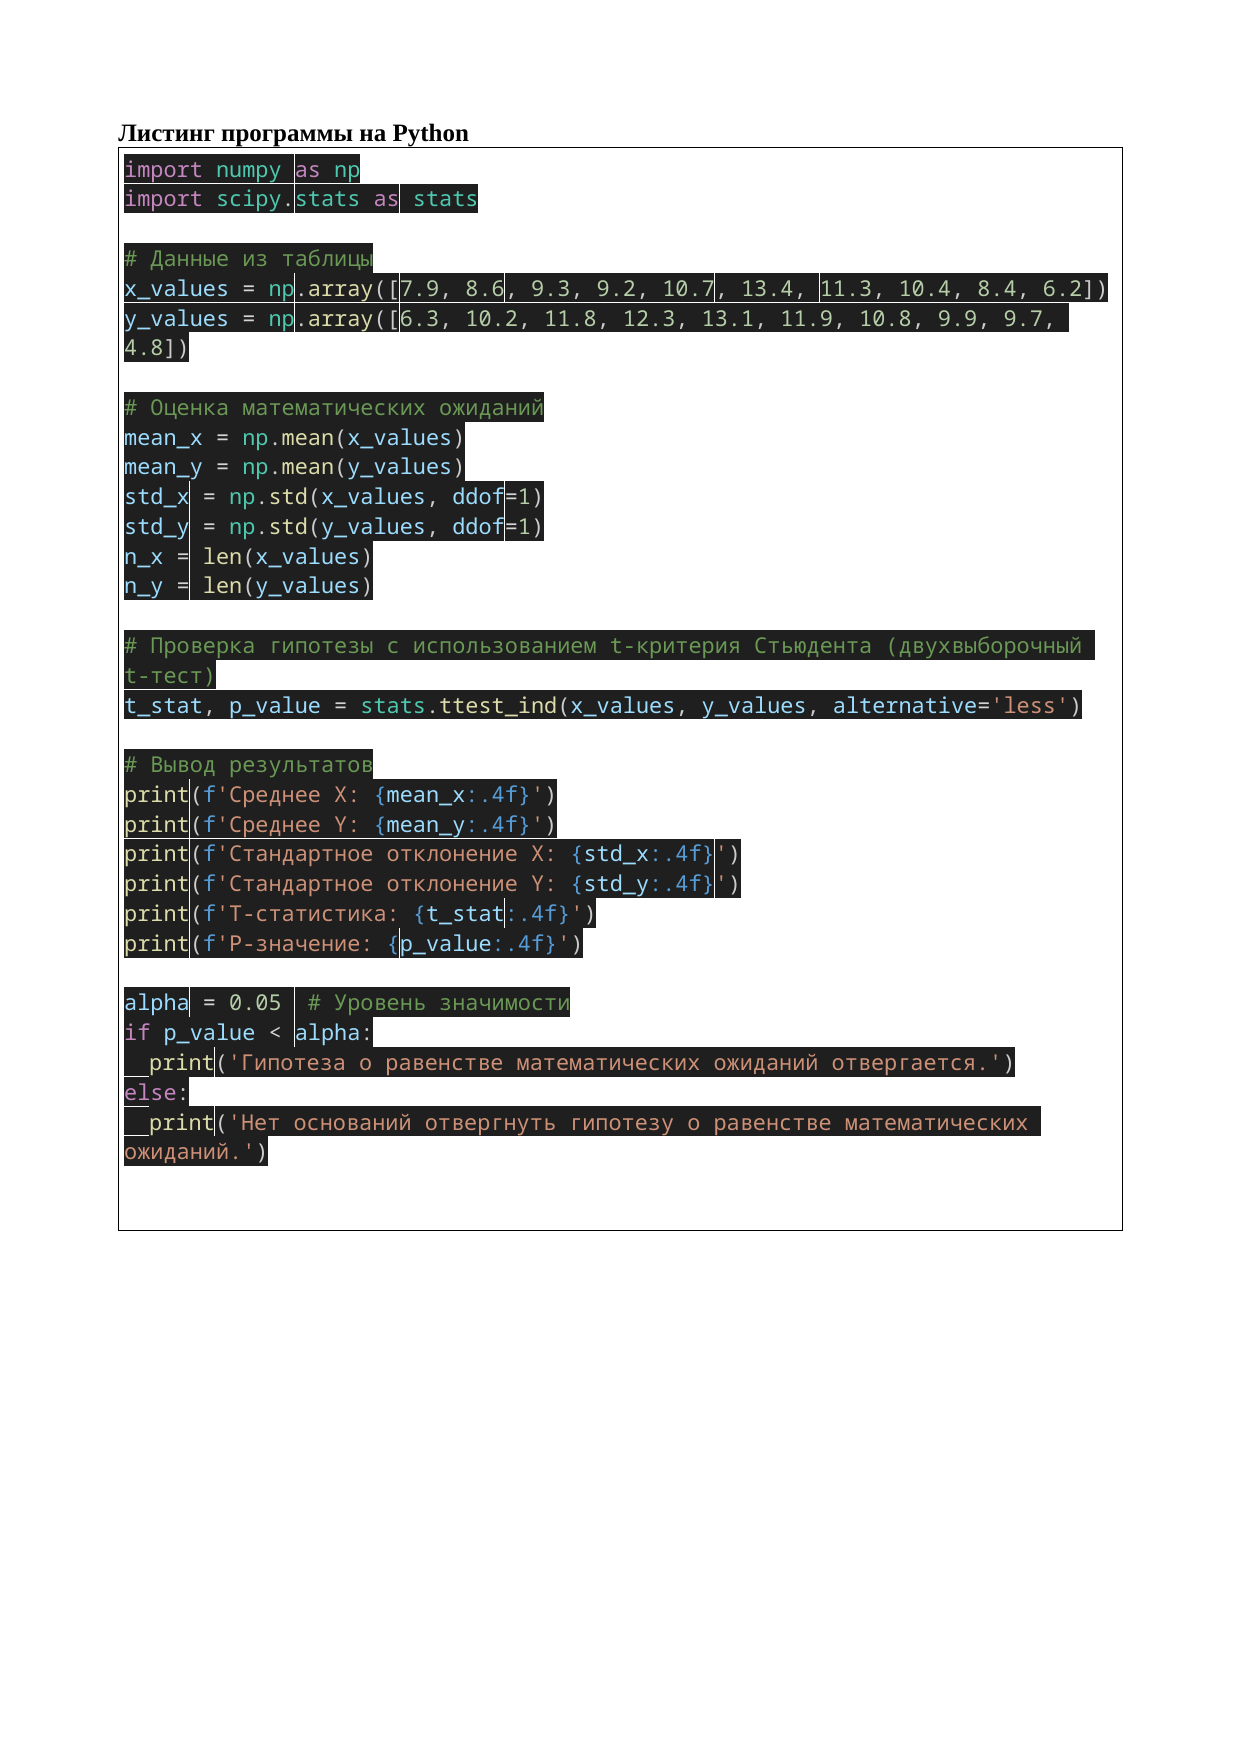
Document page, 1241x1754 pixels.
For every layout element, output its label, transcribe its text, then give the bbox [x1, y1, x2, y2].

table_header import numpy as np import scipy.stats as stats # Данные из таблицы x_values = np.array([7.9, 8.6, 9.3, 9.2, 10.7, 13.4, 11.3, 10.4, 8.4, 6.2]) y_values = np.array([6.3, 10.2, 11.8, 12.3, 13.1, 11.9, 10.8, 9.9, 9.7, 4.8]) # Оценка математических ожиданий mean_x = np.mean(x_values) mean_y = np.mean(y_values) std_x = np.std(x_values, ddof=1) std_y = np.std(y_values, ddof=1) n_x = len(x_values) n_y = len(y_values) # Проверка гипотезы с использованием t-критерия Стьюдента (двухвыборочный t-тест) t_stat, p_value = stats.ttest_ind(x_values, y_values, alternative='less') # Вывод результатов print(f'Среднее X: {mean_x:.4f}') print(f'Среднее Y: {mean_y:.4f}') print(f'Стандартное отклонение X: {std_x:.4f}') print(f'Стандартное отклонение Y: {std_y:.4f}') print(f'T-статистика: {t_stat:.4f}') print(f'P-значение: {p_value:.4f}') alpha = 0.05 # Уровень значимости if p_value < alpha: print('Гипотеза о равенстве математических ожиданий отвергается.') else: print('Нет оснований отвергнуть гипотезу о равенстве математических ожиданий.') [119, 148, 1122, 1230]
text Листинг программы на Python [118, 118, 1122, 147]
